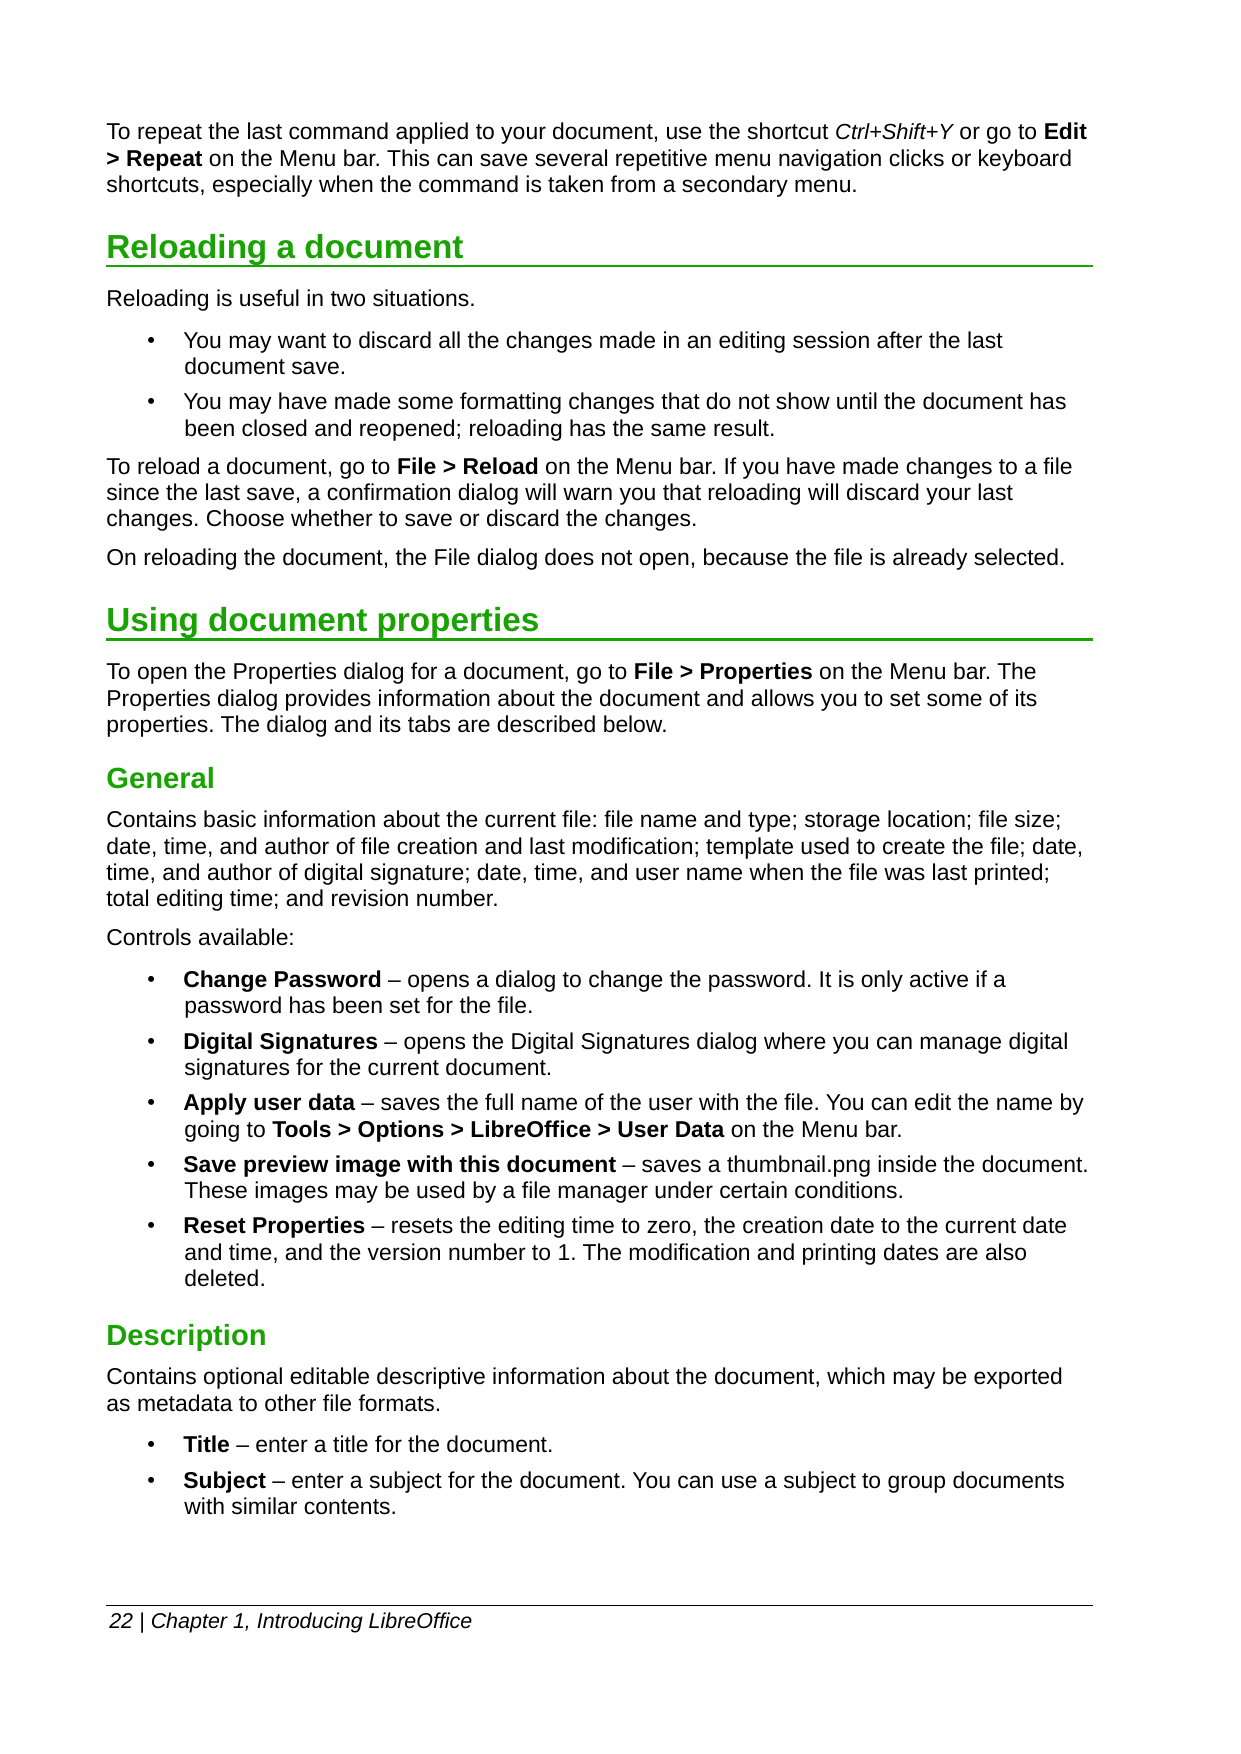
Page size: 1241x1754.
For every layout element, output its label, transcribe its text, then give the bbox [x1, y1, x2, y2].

list Reset Properties – resets the editing time to zero, the creation date to the current date and time, and the version number to 1. The modification and printing dates are also deleted. [144, 1209, 1093, 1294]
text To reload a document, go to File > Reload on the Menu bar. If you have made changes to a file since the last save, a confirmation dialog will warn you that reloading will discard your last changes. Choose whether to save or discard the changes. [106, 453, 1093, 532]
list Apply user data – saves the full name of the user with the file. You can edit the name by going to Tools > Options > LibreOffice > User Data on the Menu bar. [144, 1086, 1093, 1142]
list Title – enter a title for the document. [144, 1428, 1093, 1458]
subtitle Reloading a document [106, 227, 1093, 265]
list You may have made some formatting changes that do not show until the document has been closed and reopened; reloading has the same result. [144, 385, 1093, 444]
list Save preview image with this document – saves a thumbnail.png inside the document. These images may be used by a file manager under certain conditions. [144, 1148, 1093, 1203]
list Subject – enter a subject for the document. You can use a subject to group documents with similar contents. [144, 1464, 1093, 1522]
subtitle General [106, 761, 1093, 794]
text Contains basic information about the current file: file name and type; storage location; file size; date, time, and author of file creation and last modification; template used to create the file; date, time, and author of digital signature; date, time, and user name when the file was last printed; total editing time; and revision number. [106, 806, 1093, 912]
subtitle Using document properties [106, 600, 1093, 638]
text To open the Properties dialog for a document, go to File > Properties on the Menu bar. The Properties dialog provides information about the document and allows you to set some of its properties. The dialog and its tabs are described below. [106, 658, 1093, 737]
text To repeat the last command applied to your document, use the shortcut Ctrl+Shift+Y or go to Edit > Repeat on the Menu bar. This can save several repetitive menu navigation clicks or keyboard shortcuts, especially when the command is taken from a secondary menu. [106, 118, 1093, 197]
list You may want to discard all the changes made in an editing session after the last document save. [144, 324, 1093, 379]
list Digital Signatures – opens the Digital Signatures dialog where you can manage digital signatures for the current document. [144, 1025, 1093, 1080]
list Contains optional editable descriptive information about the document, which may be exported as metadata to other file formats. [106, 1363, 1093, 1416]
list Change Password – opens a dialog to change the password. It is only active if a password has been set for the file. [144, 963, 1093, 1019]
text On reloading the document, the File dialog does not open, because the file is already selected. [106, 544, 1093, 571]
list Reloading is useful in two situations. [106, 285, 1093, 311]
list Controls available: [106, 924, 1093, 951]
subtitle Description [106, 1318, 1093, 1351]
